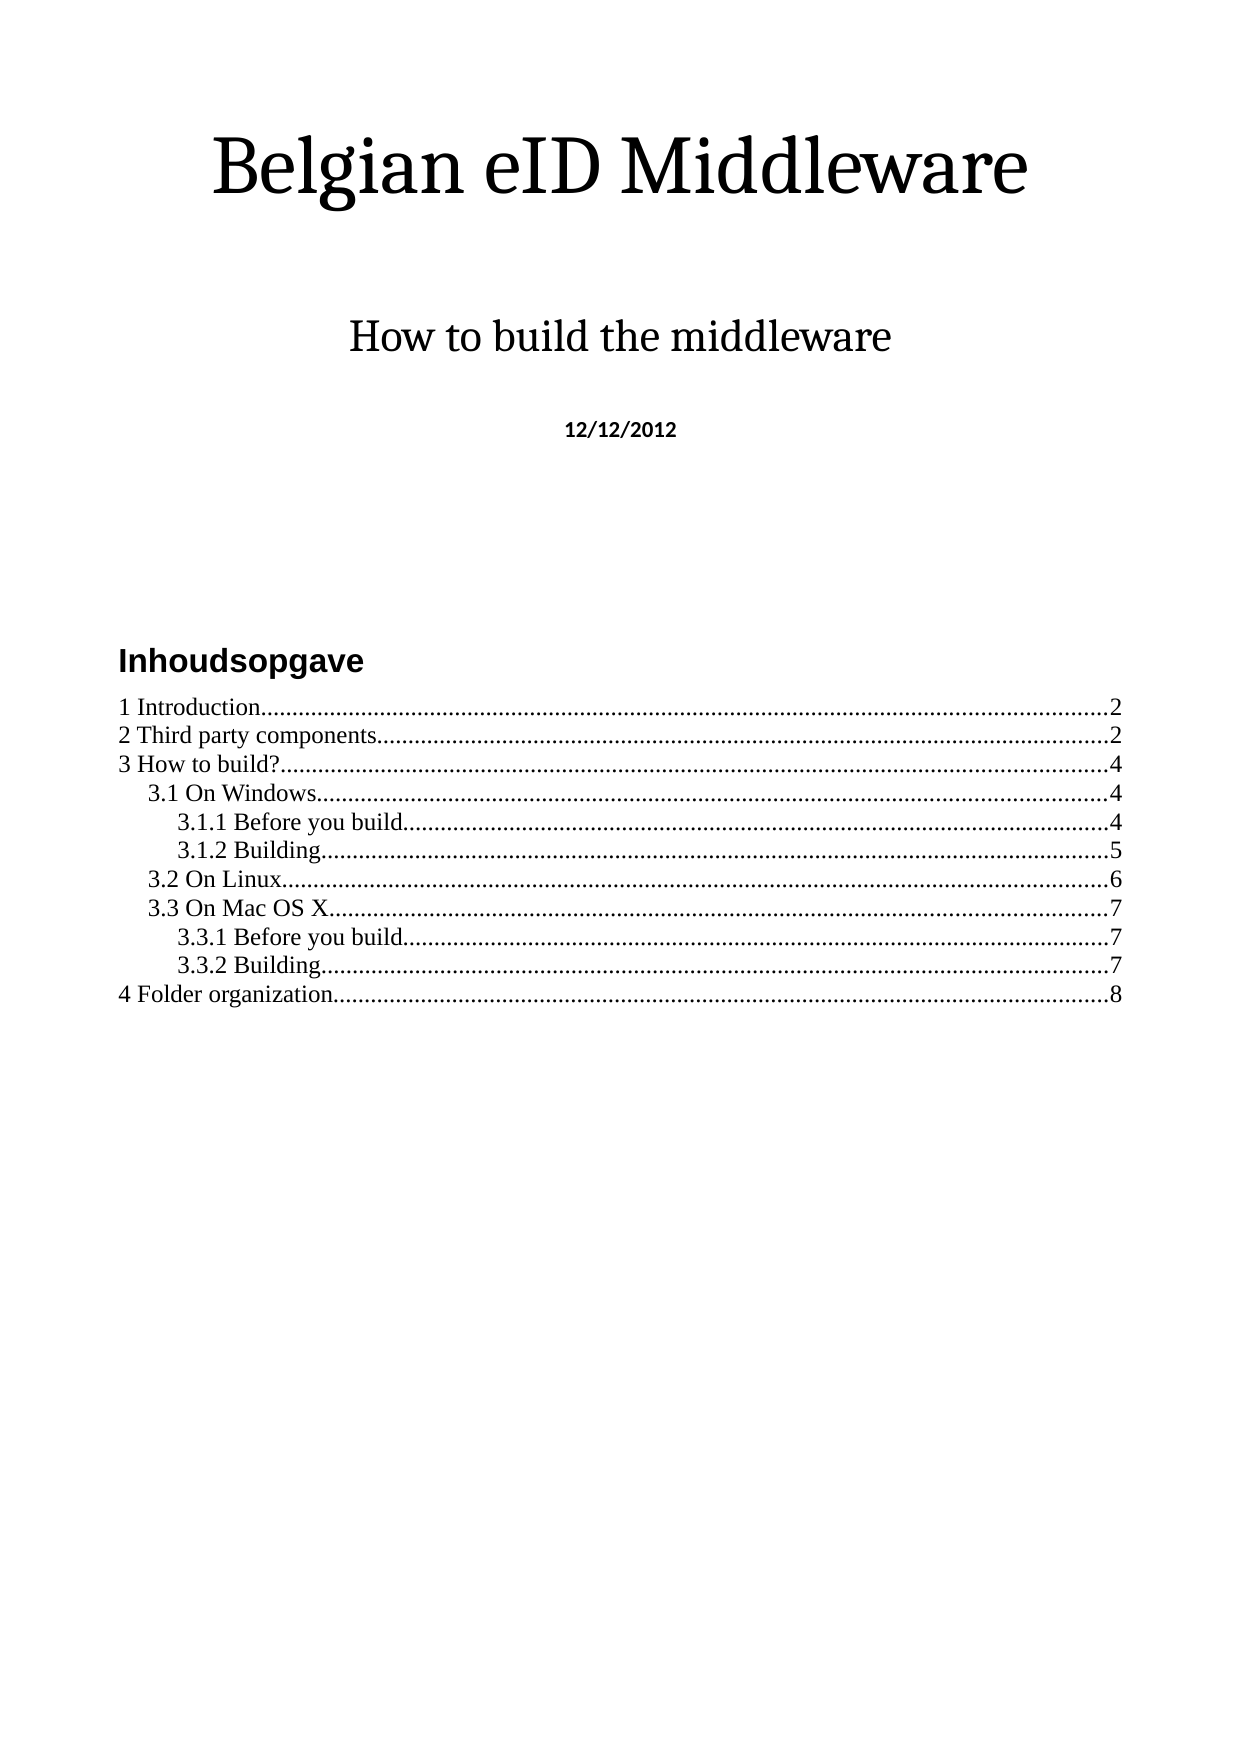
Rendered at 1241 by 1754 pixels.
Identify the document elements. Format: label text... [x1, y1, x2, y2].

text Belgian eID Middleware [118, 118, 1122, 214]
text 3 How to build? 4 [118, 749, 1122, 778]
text 3.3.2 Building 7 [177, 950, 1122, 979]
text 3.2 On Linux 6 [148, 864, 1122, 893]
text 3.3 On Mac OS X 7 [148, 893, 1122, 922]
text 3.1.1 Before you build 4 [177, 807, 1122, 835]
text 12/12/2012 [118, 415, 1122, 443]
text 4 Folder organization 8 [118, 979, 1122, 1008]
text How to build the middleware [118, 310, 1122, 362]
text 3.1.2 Building 5 [177, 835, 1122, 864]
subtitle Inhoudsopgave [118, 641, 1122, 679]
text 2 Third party components 2 [118, 720, 1122, 749]
text 3.3.1 Before you build 7 [177, 922, 1122, 950]
text 3.1 On Windows 4 [148, 778, 1122, 807]
text 1 Introduction 2 [118, 692, 1122, 720]
